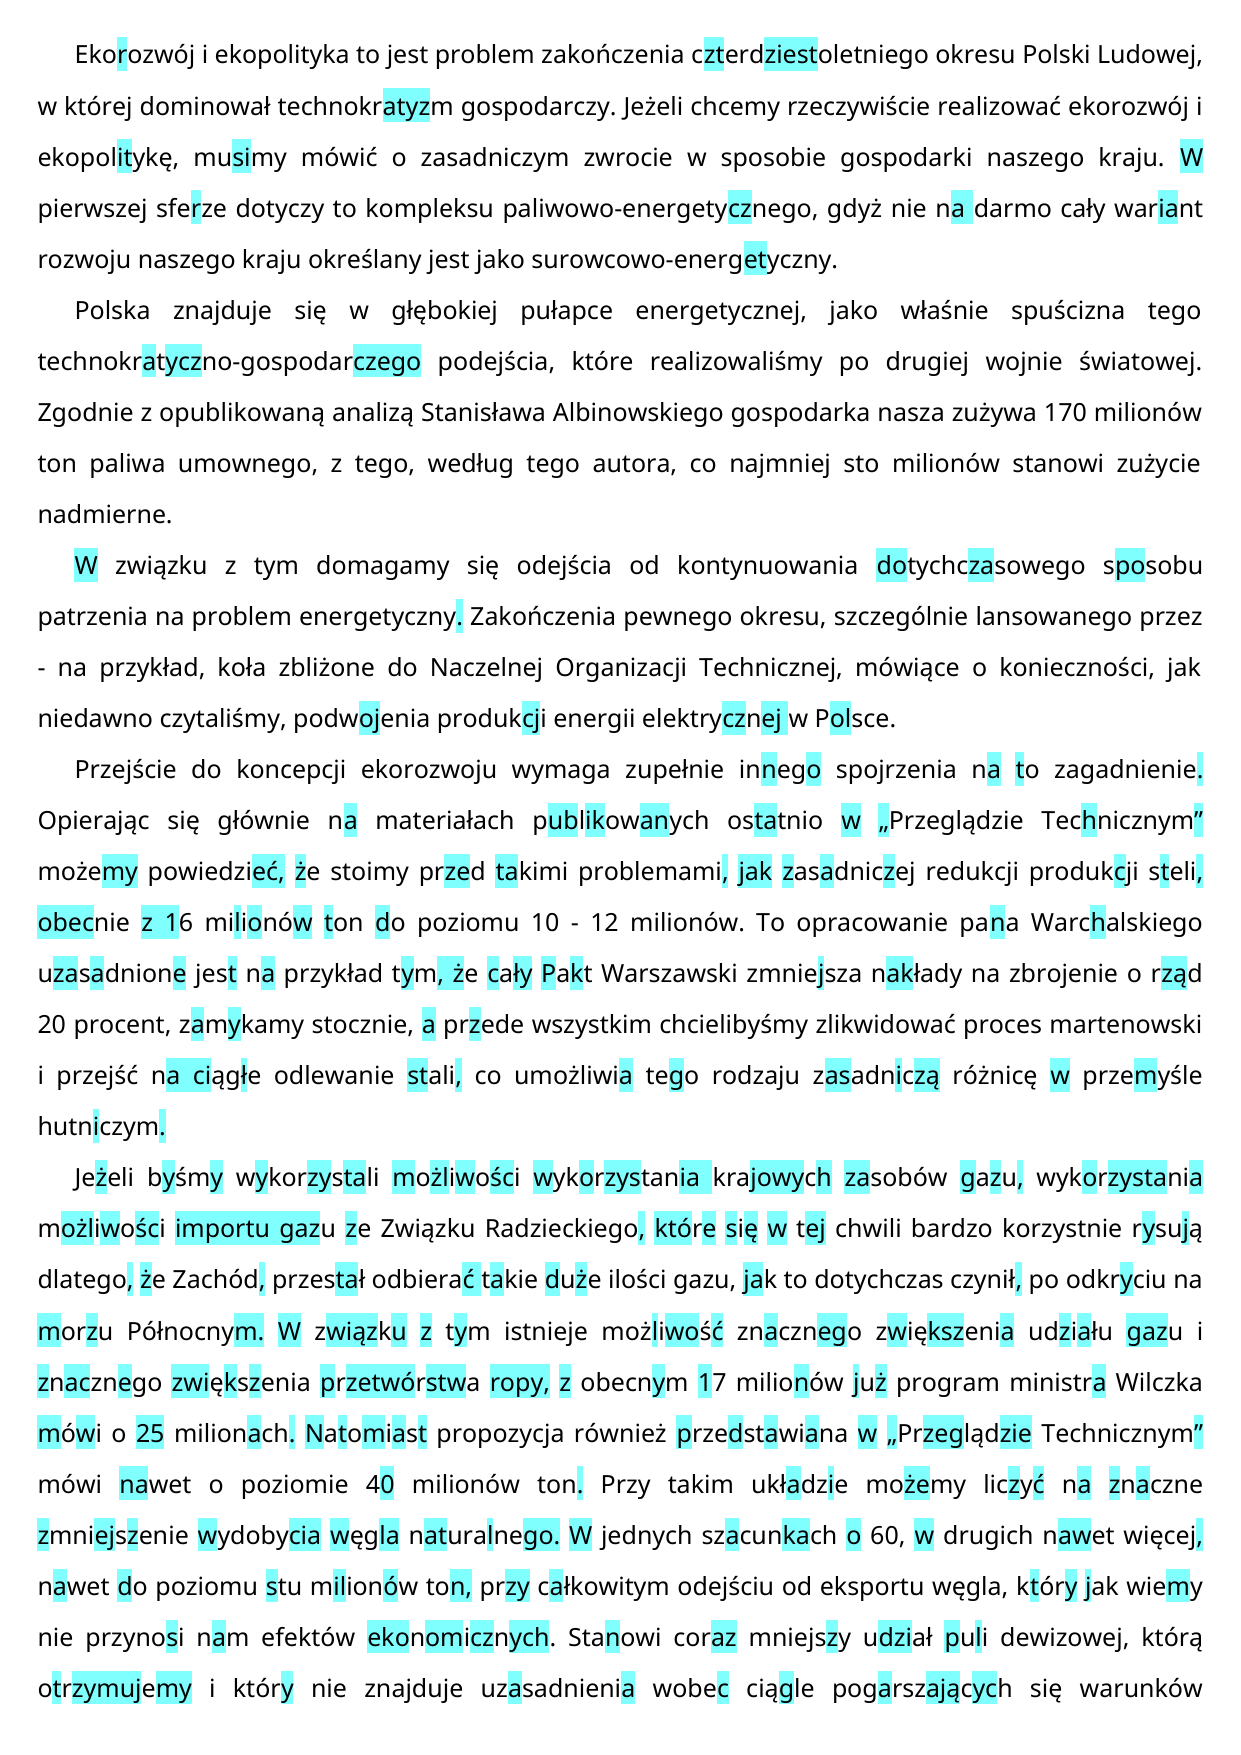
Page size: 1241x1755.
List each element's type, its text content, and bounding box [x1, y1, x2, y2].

text Polska znajduje się w głębokiej pułapce energetycznej, jako właśnie spuścizna tego technokratyczno-gospodarczego podejścia, które realizowaliśmy po drugiej wojnie światowej. Zgodnie z opublikowaną analizą Stanisława Albinowskiego gospodarka nasza zużywa 170 milionów ton paliwa umownego, z tego, według tego autora, co najmniej sto milionów stanowi zużycie nadmierne. [37, 292, 1203, 531]
text W związku z tym domagamy się odejścia od kontynuowania dotychczasowego sposobu patrzenia na problem energetyczny. Zakończenia pewnego okresu, szczególnie lansowanego przez - na przykład, koła zbliżone do Naczelnej Organizacji Technicznej, mówiące o konieczności, jak niedawno czytaliśmy, podwojenia produkcji energii elektrycznej w Polsce. [37, 548, 1203, 735]
text Ekorozwój i ekopolityka to jest problem zakończenia czterdziestoletniego okresu Polski Ludowej, w której dominował technokratyzm gospodarczy. Jeżeli chcemy rzeczywiście realizować ekorozwój i ekopolitykę, musimy mówić o zasadniczym zwrocie w sposobie gospodarki naszego kraju. W pierwszej sferze dotyczy to kompleksu paliwowo-energetycznego, gdyż nie na darmo cały wariant rozwoju naszego kraju określany jest jako surowcowo-energetyczny. [37, 37, 1203, 275]
text Przejście do koncepcji ekorozwoju wymaga zupełnie innego spojrzenia na to zagadnienie. Opierając się głównie na materiałach publikowanych ostatnio w „Przeglądzie Technicznym” możemy powiedzieć, że stoimy przed takimi problemami, jak zasadniczej redukcji produkcji steli, obecnie z 16 milionów ton do poziomu 10 - 12 milionów. To opracowanie pana Warchalskiego uzasadnione jest na przykład tym, że cały Pakt Warszawski zmniejsza nakłady na zbrojenie o rząd 20 procent, zamykamy stocznie, a przede wszystkim chcielibyśmy zlikwidować proces martenowski i przejść na ciągłe odlewanie stali, co umożliwia tego rodzaju zasadniczą różnicę w przemyśle hutniczym. [37, 752, 1203, 1143]
text Jeżeli byśmy wykorzystali możliwości wykorzystania krajowych zasobów gazu, wykorzystania możliwości importu gazu ze Związku Radzieckiego, które się w tej chwili bardzo korzystnie rysują dlatego, że Zachód, przestał odbierać takie duże ilości gazu, jak to dotychczas czynił, po odkryciu na morzu Północnym. W związku z tym istnieje możliwość znacznego zwiększenia udziału gazu i znacznego zwiększenia przetwórstwa ropy, z obecnym 17 milionów już program ministra Wilczka mówi o 25 milionach. Natomiast propozycja również przedstawiana w „Przeglądzie Technicznym” mówi nawet o poziomie 40 milionów ton. Przy takim układzie możemy liczyć na znaczne zmniejszenie wydobycia węgla naturalnego. W jednych szacunkach o 60, w drugich nawet więcej, nawet do poziomu stu milionów ton, przy całkowitym odejściu od eksportu węgla, który jak wiemy nie przynosi nam efektów ekonomicznych. Stanowi coraz mniejszy udział puli dewizowej, którą otrzymujemy i który nie znajduje uzasadnienia wobec ciągle pogarszających się warunków [37, 1160, 1203, 1704]
